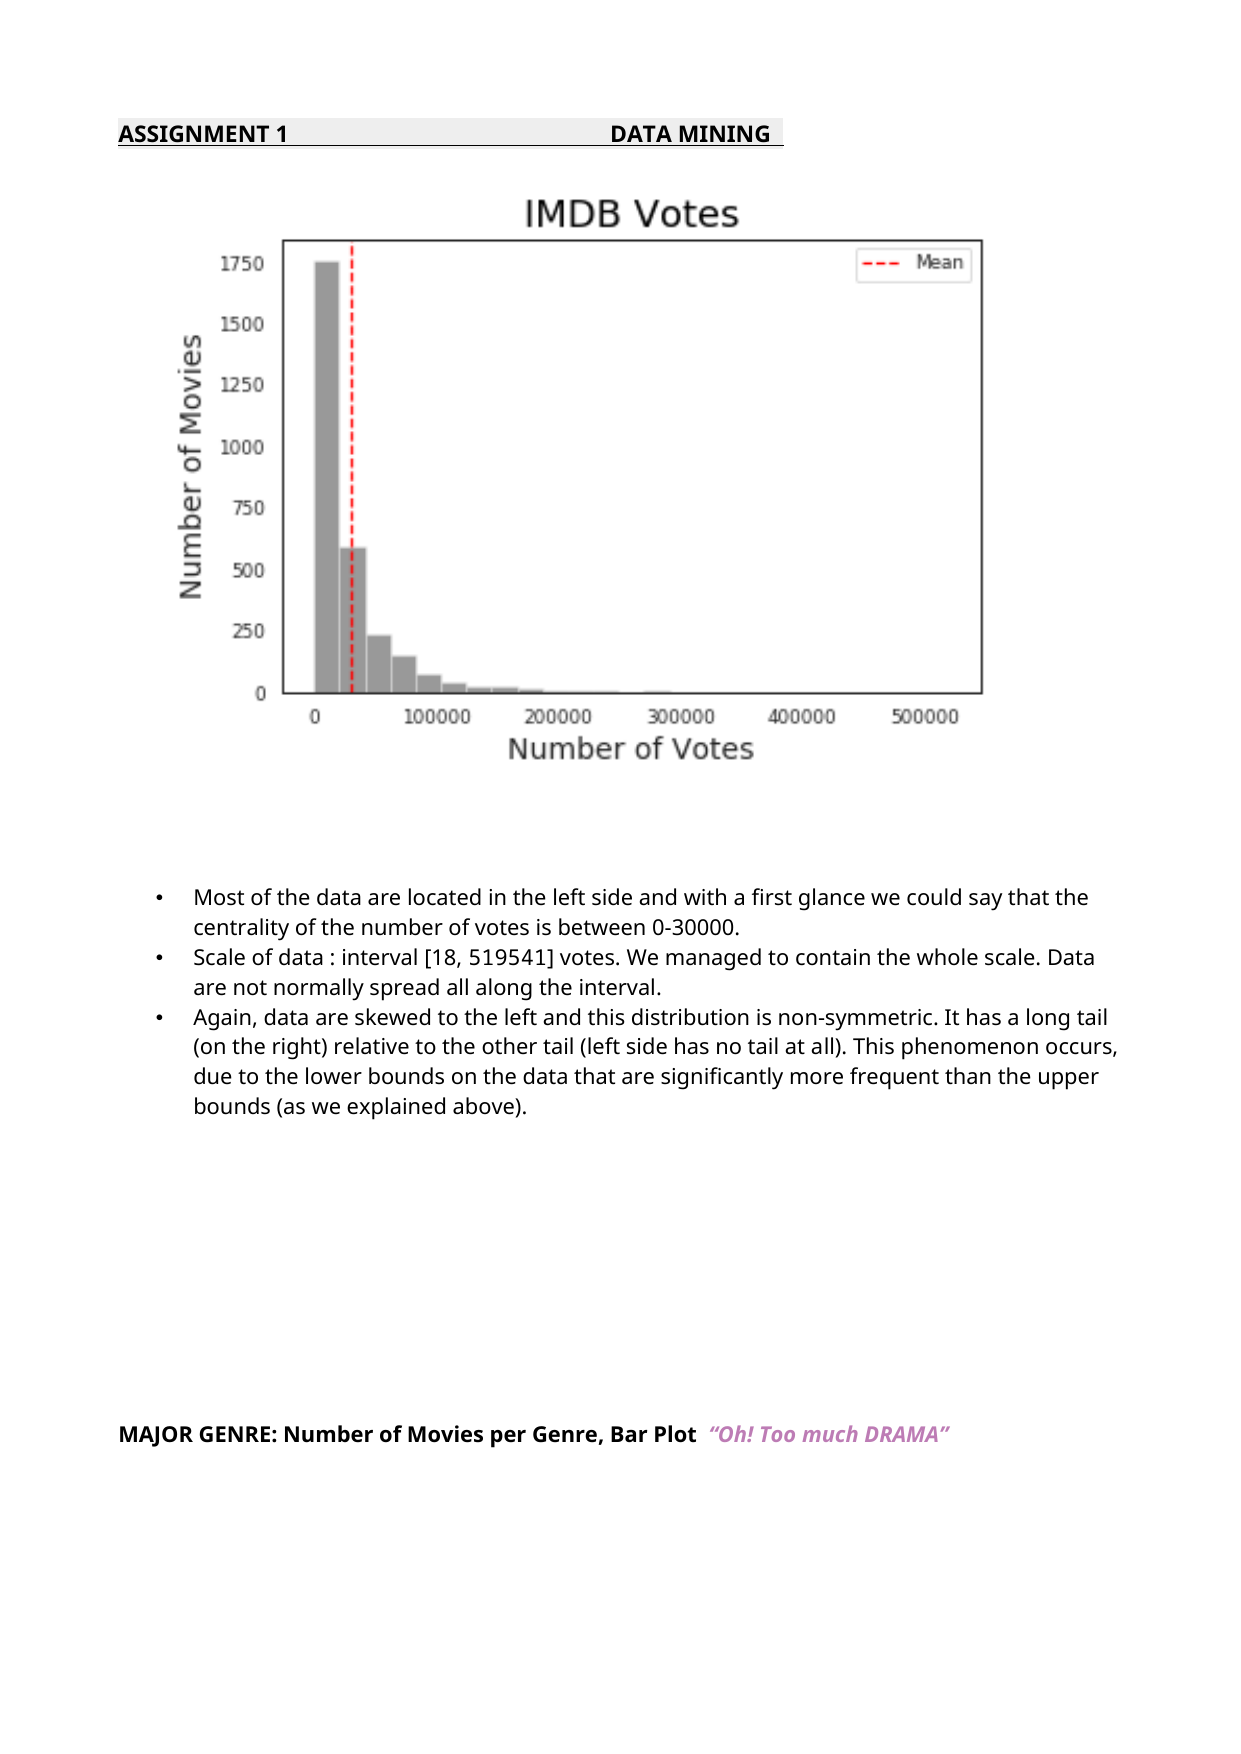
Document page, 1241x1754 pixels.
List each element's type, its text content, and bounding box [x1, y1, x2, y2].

text MAJOR GENRE: Number of Movies per Genre, Bar Plot “Oh! Too much DRAMA” [118, 1419, 1122, 1448]
list Most of the data are located in the left side and with a first glance we could say that the centrality of the number of votes is between 0-30000. [156, 882, 1122, 942]
list Scale of data : interval [18, 519541] votes. We managed to contain the whole scale. Data are not normally spread all along the interval. [156, 942, 1122, 1002]
list Again, data are skewed to the left and this distribution is non-symmetric. It has a long tail (on the right) relative to the other tail (left side has no tail at all). This phenomenon occurs, due to the lower bounds on the data that are significantly more frequent than the upper bounds (as we explained above). [156, 1002, 1122, 1121]
picture [170, 167, 1071, 768]
